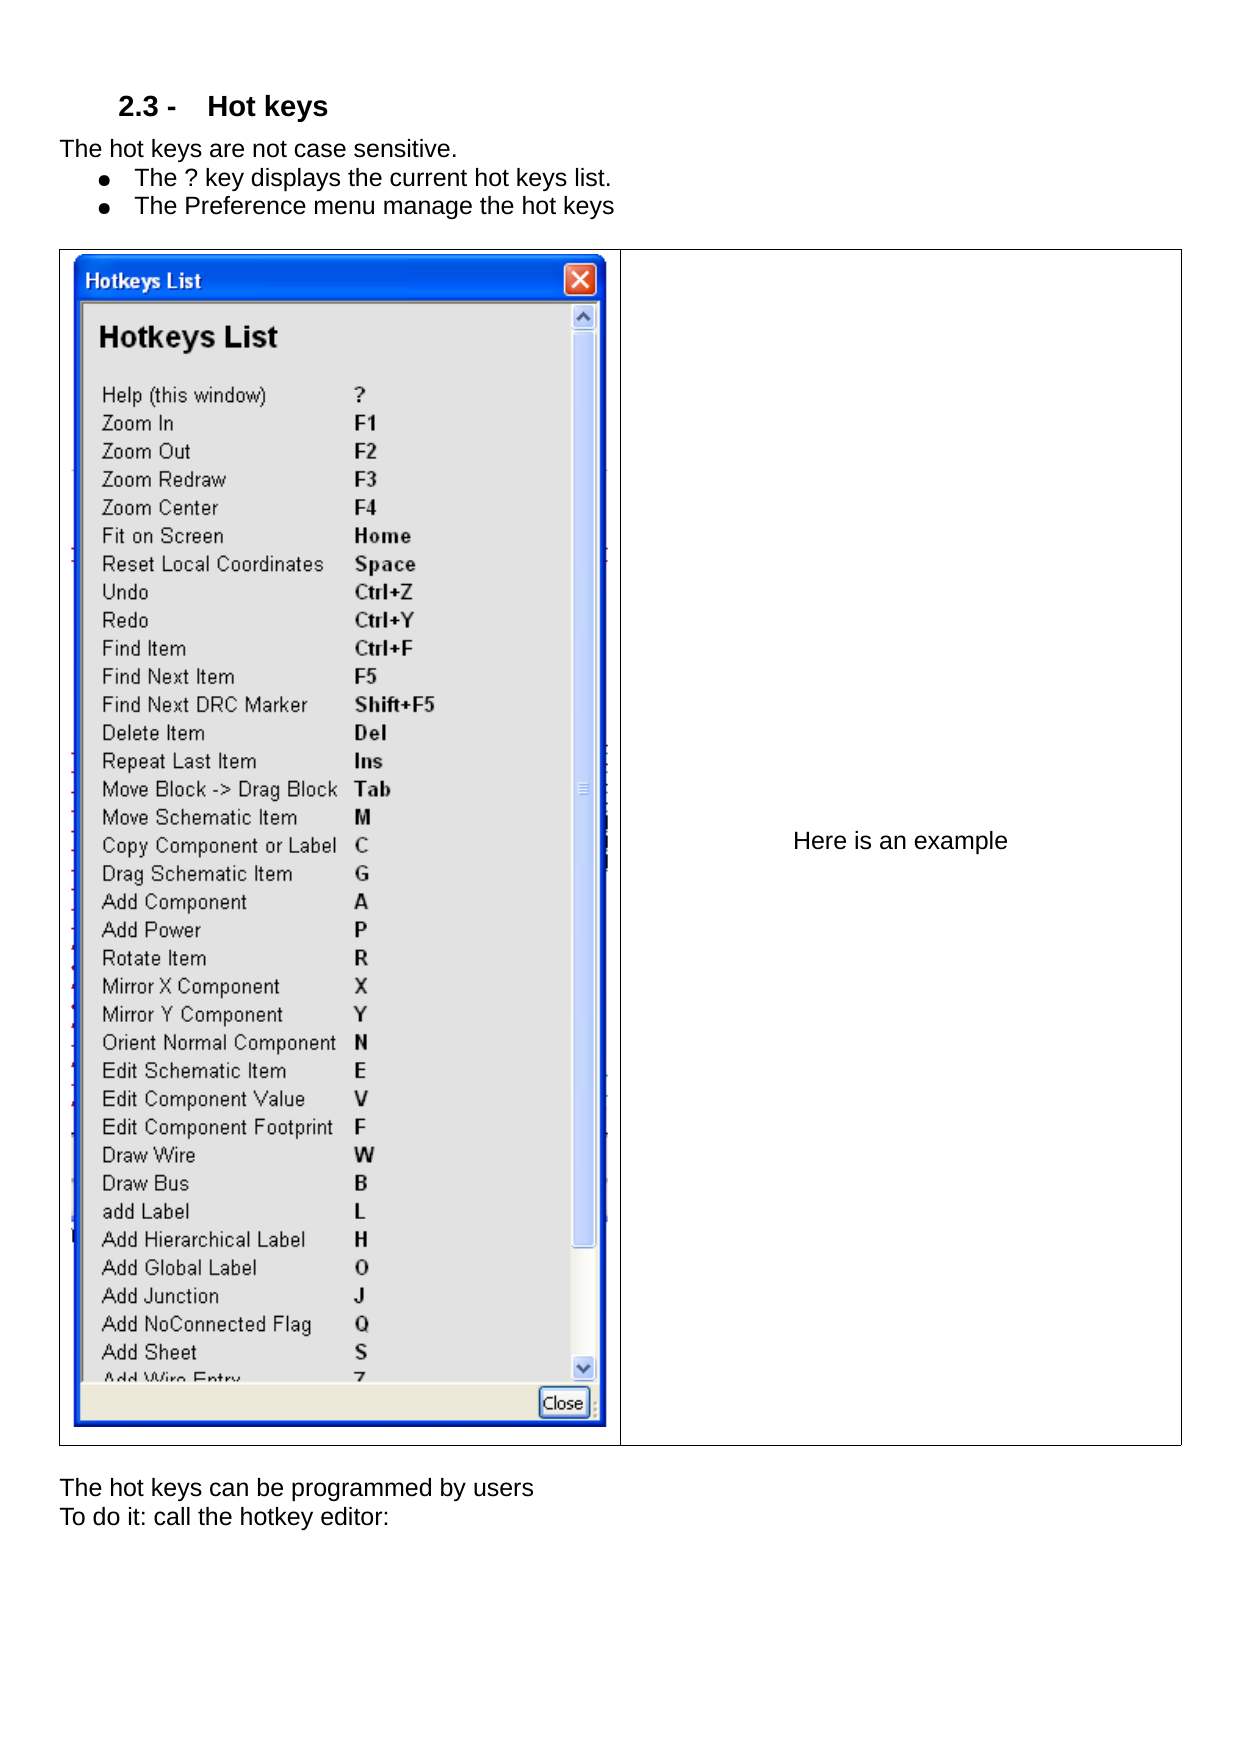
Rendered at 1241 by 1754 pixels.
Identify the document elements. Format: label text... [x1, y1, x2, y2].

picture [71, 254, 608, 1427]
text The hot keys can be programmed by users [59, 1473, 1181, 1502]
table_header [60, 250, 620, 1444]
subtitle Hot keys [118, 88, 1181, 122]
text To do it: call the hotkey editor: [59, 1502, 1181, 1531]
text The hot keys are not case sensitive. [59, 134, 1181, 163]
table_header Here is an example [621, 250, 1181, 1444]
list The Preference menu manage the hot keys [97, 191, 1181, 220]
list The ? key displays the current hot keys list. [97, 163, 1181, 191]
